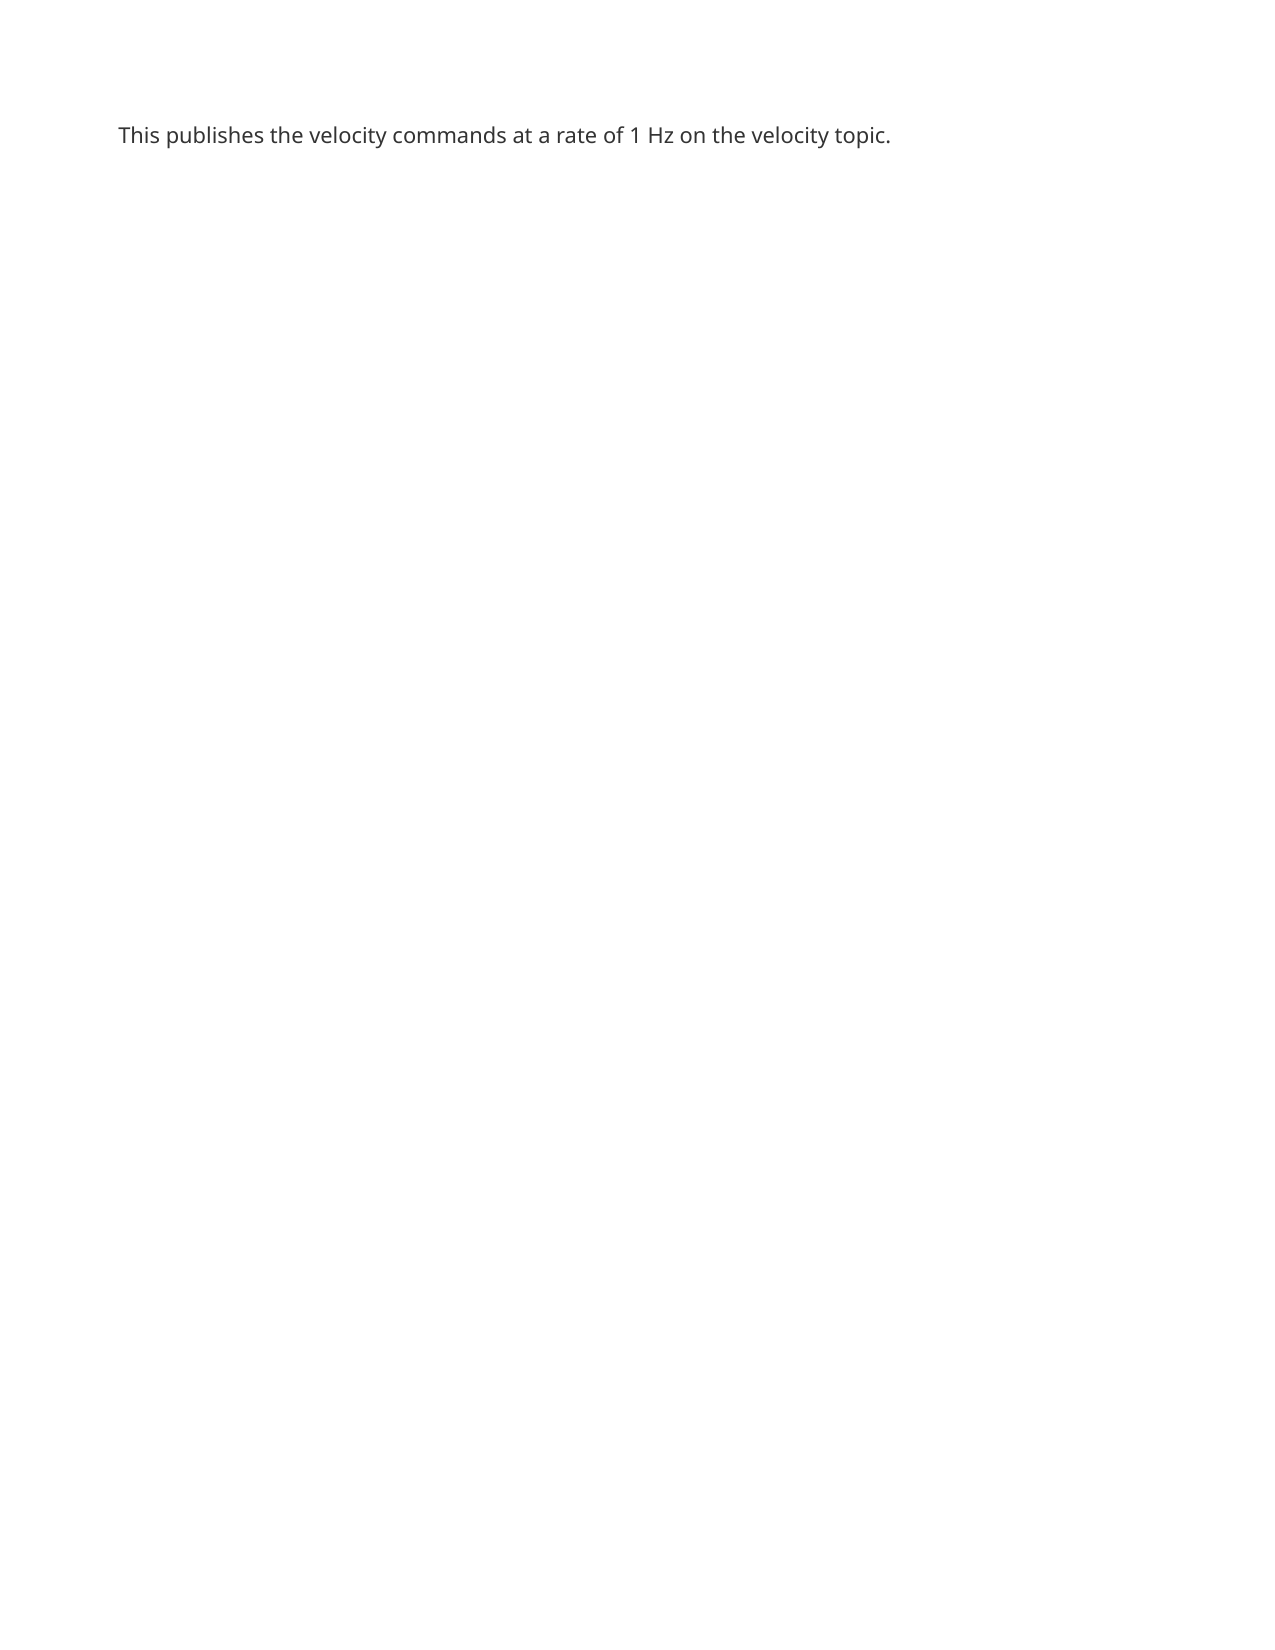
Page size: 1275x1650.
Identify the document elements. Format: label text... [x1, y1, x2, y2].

text This publishes the velocity commands at a rate of 1 Hz on the velocity topic. [118, 118, 1157, 149]
